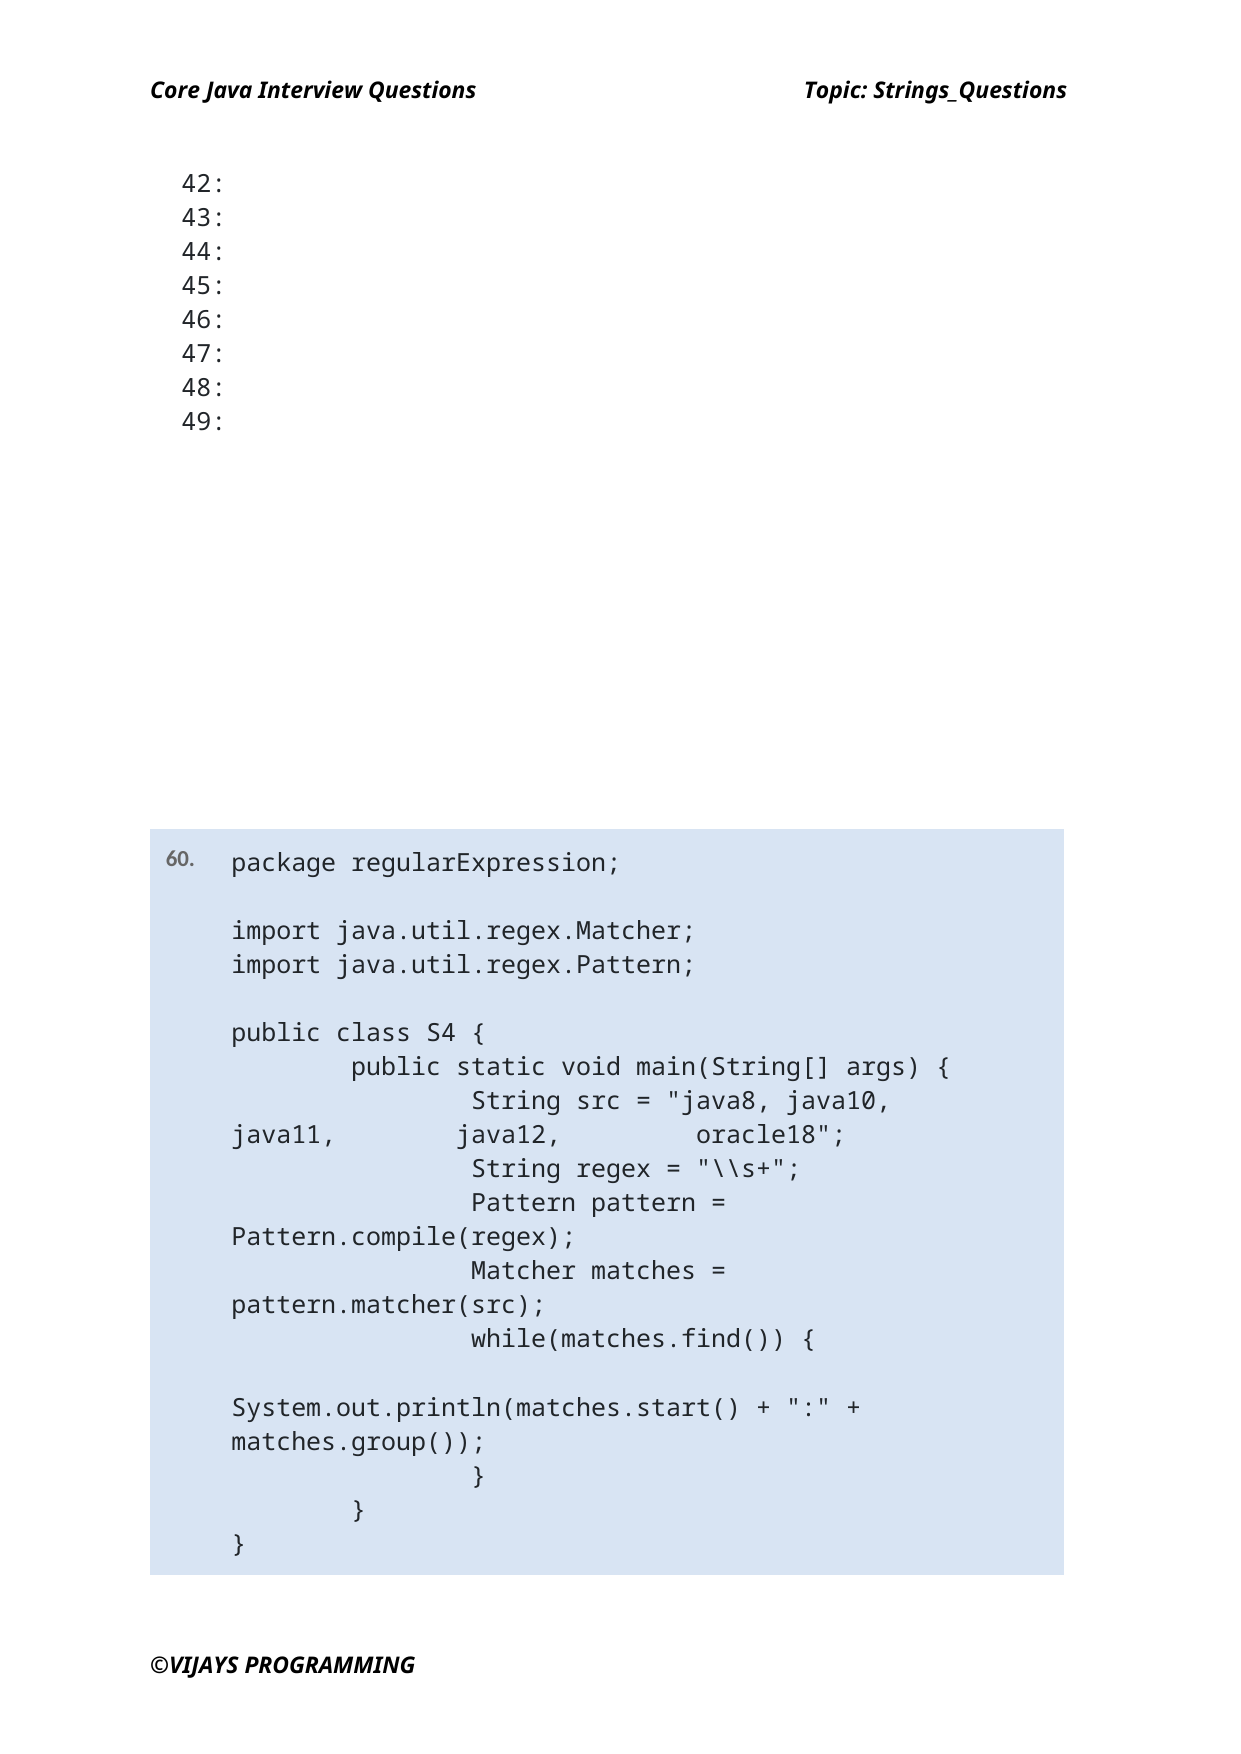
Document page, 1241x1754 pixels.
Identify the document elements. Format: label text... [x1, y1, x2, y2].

table_header [181, 745, 250, 813]
table_header [181, 643, 429, 745]
table_cell 60. [150, 829, 215, 1575]
table_cell [150, 150, 1090, 828]
table_header 42: 43: 44: 45: 46: 47: 48: 49: [181, 166, 242, 540]
table_cell package regularExpression; import java.util.regex.Matcher; import java.util.regex.Pattern; public class S4 { public static void main(String[] args) { String src = "java8, java10, java11, java12, oracle18"; String regex = "\\s+"; Pattern pattern = Pattern.compile(regex); Matcher matches = pattern.matcher(src); while(matches.find()) { System.out.println(matches.start() + ":" + matches.group()); } } } [215, 829, 1064, 1575]
table_header [181, 540, 360, 642]
table_cell [1065, 829, 1090, 1575]
